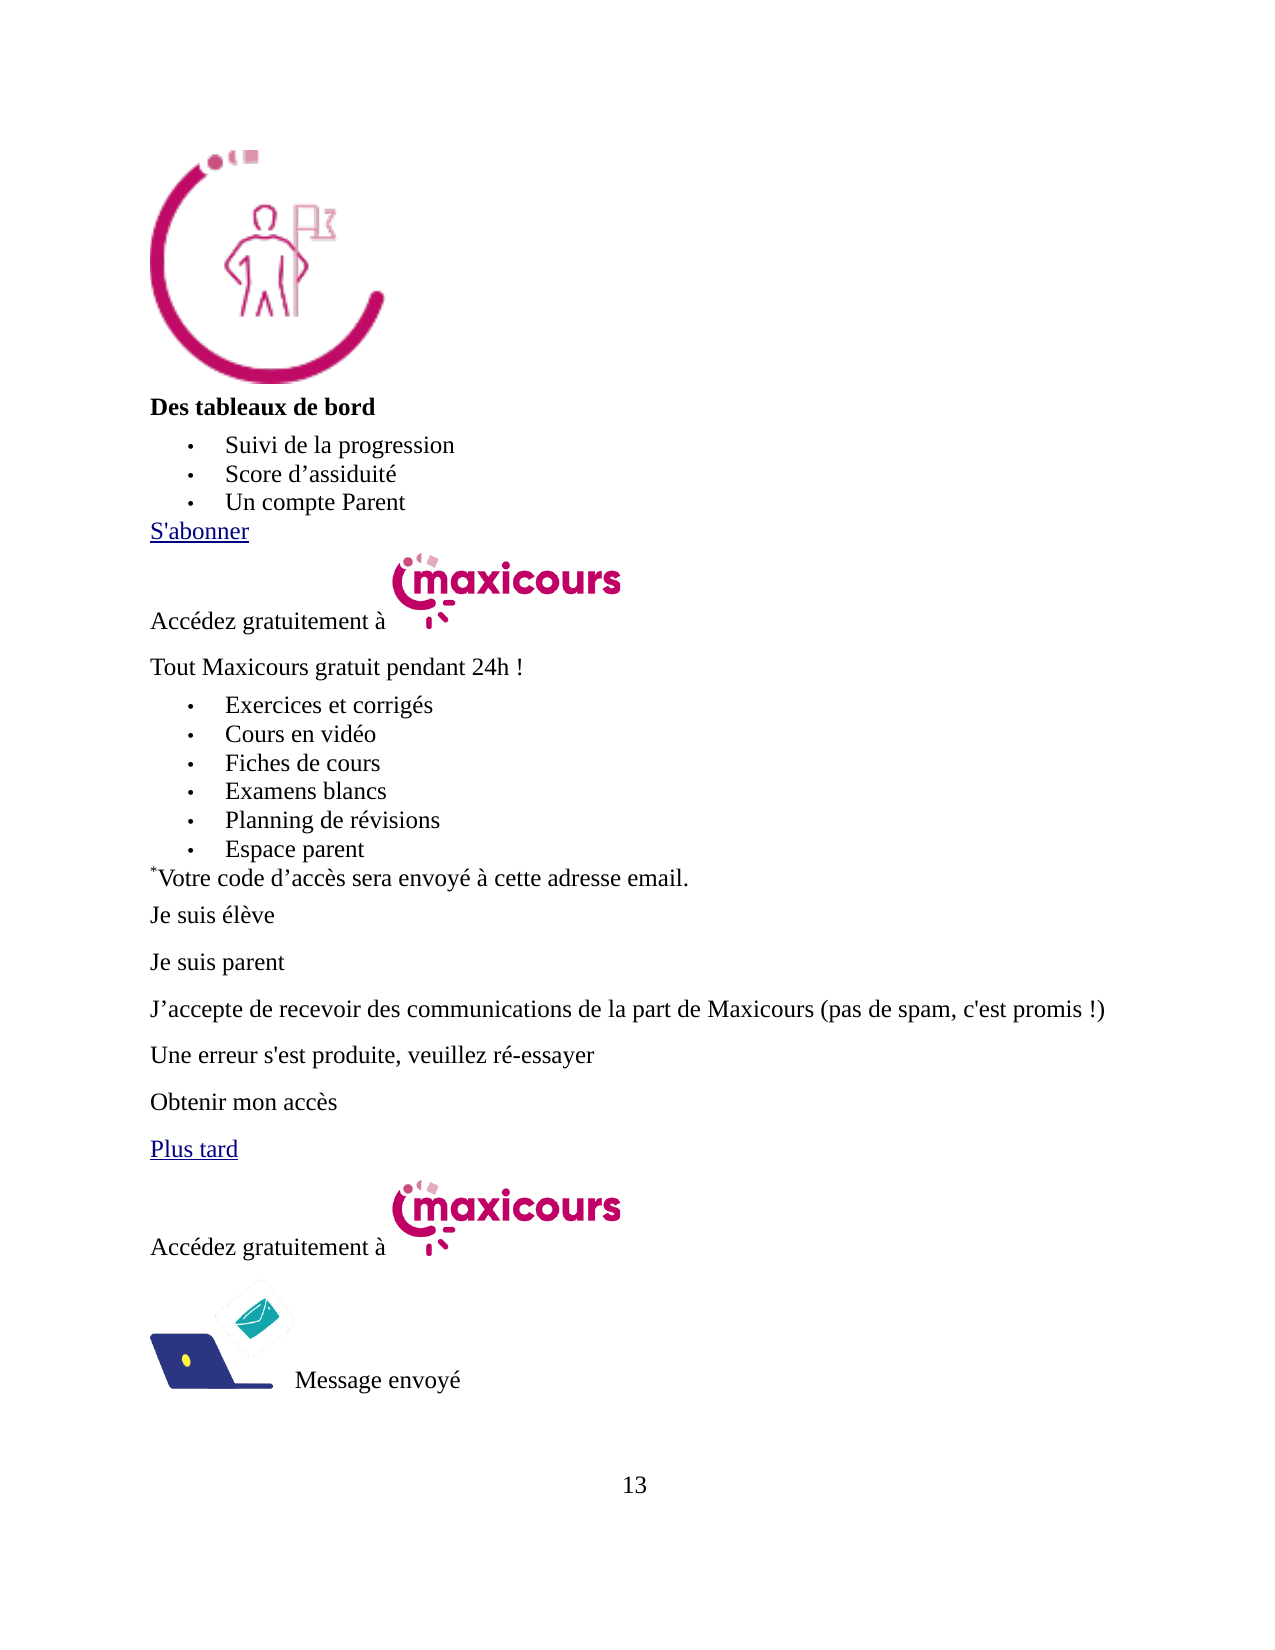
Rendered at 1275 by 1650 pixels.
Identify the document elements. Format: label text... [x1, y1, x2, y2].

list Fiches de cours [187, 748, 1125, 776]
picture [150, 150, 386, 384]
text S'abonner [150, 516, 1125, 545]
text Plus tard [150, 1134, 1125, 1162]
picture [392, 553, 621, 629]
text Tout Maxicours gratuit pendant 24h ! [150, 652, 1125, 681]
list Suivi de la progression [187, 430, 1125, 459]
text Message envoyé [150, 1279, 1125, 1393]
list Score d’assiduité [187, 459, 1125, 487]
list Exercices et corrigés [187, 690, 1125, 719]
text Une erreur s'est produite, veuillez ré-essayer [150, 1040, 1125, 1069]
text Des tableaux de bord [150, 392, 1125, 421]
list Planning de révisions [187, 805, 1125, 834]
text Je suis parent [150, 947, 1125, 976]
list Cours en vidéo [187, 719, 1125, 748]
list Un compte Parent [187, 487, 1125, 516]
text Je suis élève [150, 900, 1125, 929]
text J’accepte de recevoir des communications de la part de Maxicours (pas de spam, c'est promis !) [150, 994, 1125, 1022]
picture [392, 1180, 621, 1256]
picture [150, 1278, 295, 1389]
list Examens blancs [187, 776, 1125, 805]
text Accédez gratuitement à [150, 1180, 1125, 1261]
text Accédez gratuitement à [150, 554, 1125, 634]
text *Votre code d’accès sera envoyé à cette adresse email. [150, 863, 1125, 891]
list Espace parent [187, 834, 1125, 863]
text Obtenir mon accès [150, 1087, 1125, 1116]
